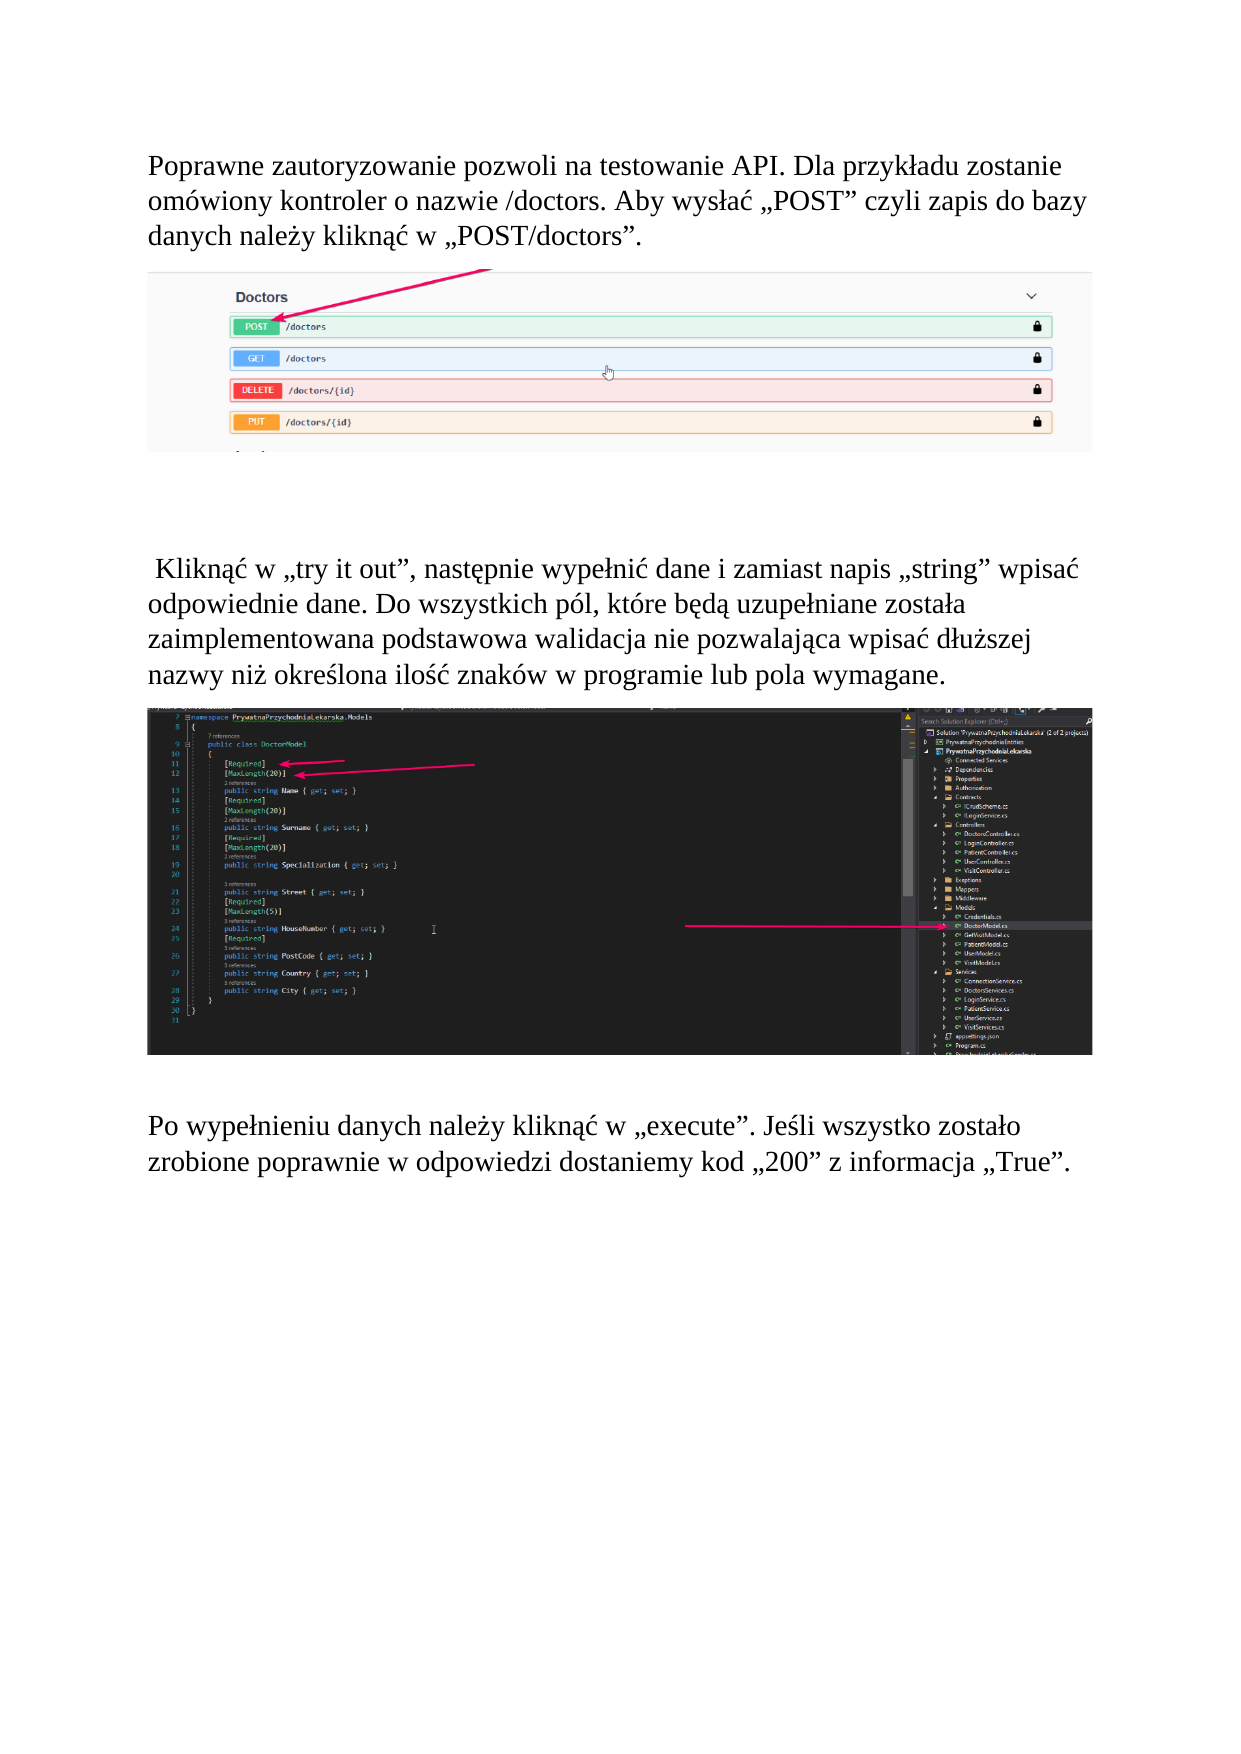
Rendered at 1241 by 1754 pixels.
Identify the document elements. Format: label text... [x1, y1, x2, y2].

text Po wypełnieniu danych należy kliknąć w „execute”. Jeśli wszystko zostało zrobione poprawnie w odpowiedzi dostaniemy kod „200” z informacja „True”. [148, 1108, 1093, 1177]
text Poprawne zautoryzowanie pozwoli na testowanie API. Dla przykładu zostanie omówiony kontroler o nazwie /doctors. Aby wysłać „POST” czyli zapis do bazy danych należy kliknąć w „POST/doctors”. [148, 148, 1093, 252]
text Kliknąć w „try it out”, następnie wypełnić dane i zamiast napis „string” wpisać odpowiednie dane. Do wszystkich pól, które będą uzupełniane została zaimplementowana podstawowa walidacja nie pozwalająca wpisać dłuższej nazwy niż określona ilość znaków w programie lub pola wymagane. [148, 551, 1093, 690]
